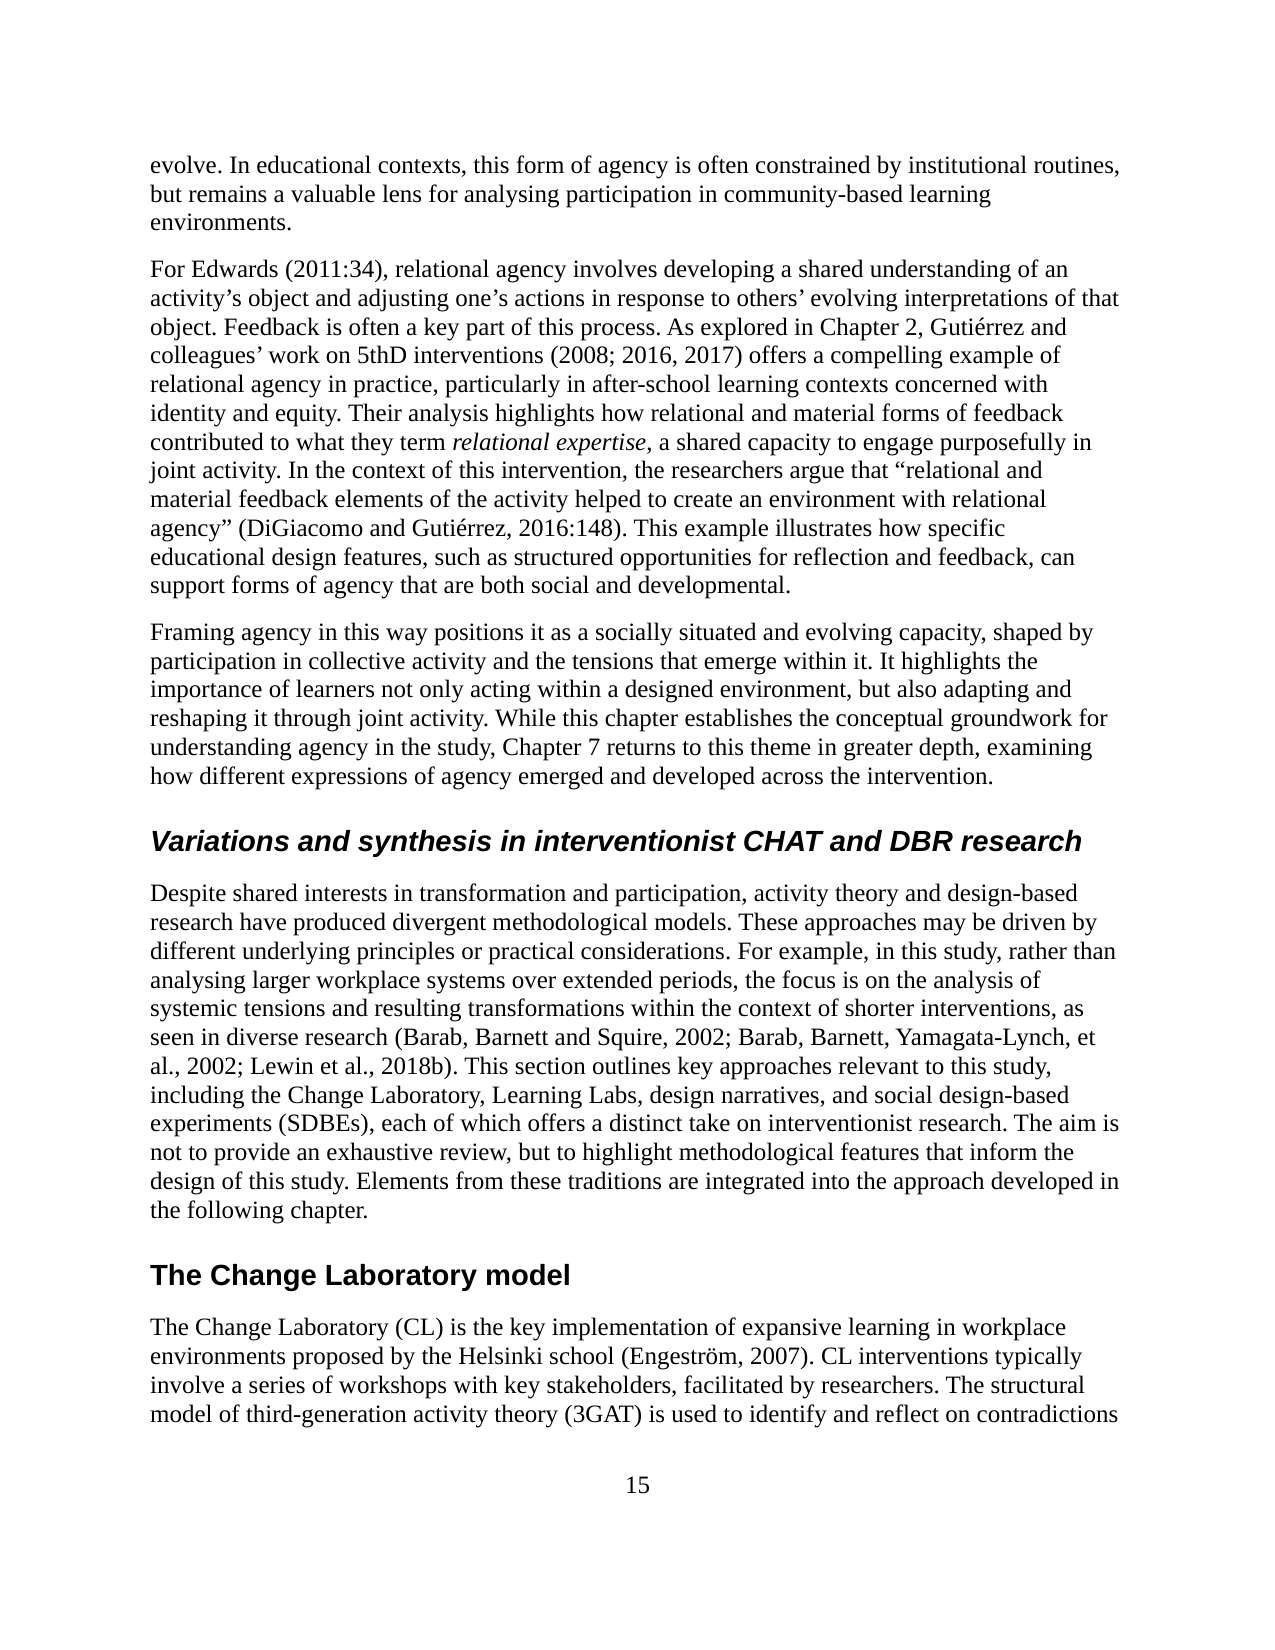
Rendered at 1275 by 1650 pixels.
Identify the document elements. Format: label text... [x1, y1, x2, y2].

text The Change Laboratory (CL) is the key implementation of expansive learning in workplace environments proposed by the Helsinki school (Engeström, 2007). CL interventions typically involve a series of workshops with key stakeholders, facilitated by researchers. The structural model of third-generation activity theory (3GAT) is used to identify and reflect on contradictions [150, 1312, 1125, 1427]
text For Edwards (2011:34), relational agency involves developing a shared understanding of an activity’s object and adjusting one’s actions in response to others’ evolving interpretations of that object. Feedback is often a key part of this process. As explored in Chapter 2, Gutiérrez and colleagues’ work on 5thD interventions (2008; 2016, 2017) offers a compelling example of relational agency in practice, particularly in after-school learning contexts concerned with identity and equity. Their analysis highlights how relational and material forms of feedback contributed to what they term relational expertise, a shared capacity to engage purposefully in joint activity. In the context of this intervention, the researchers argue that “relational and material feedback elements of the activity helped to create an environment with relational agency” (DiGiacomo and Gutiérrez, 2016:148). This example illustrates how specific educational design features, such as structured opportunities for reflection and feedback, can support forms of agency that are both social and developmental. [150, 254, 1125, 599]
text evolve. In educational contexts, this form of agency is often constrained by institutional routines, but remains a valuable lens for analysing participation in community-based learning environments. [150, 150, 1125, 236]
subtitle The Change Laboratory model [150, 1257, 1125, 1291]
text Framing agency in this way positions it as a socially situated and evolving capacity, shaped by participation in collective activity and the tensions that emerge within it. It highlights the importance of learners not only acting within a designed environment, but also adapting and reshaping it through joint activity. While this chapter establishes the conceptual groundwork for understanding agency in the study, Chapter 7 returns to this theme in greater depth, examining how different expressions of agency emerged and developed across the intervention. [150, 617, 1125, 789]
text Despite shared interests in transformation and participation, activity theory and design-based research have produced divergent methodological models. These approaches may be driven by different underlying principles or practical considerations. For example, in this study, rather than analysing larger workplace systems over extended periods, the focus is on the analysis of systemic tensions and resulting transformations within the context of shorter interventions, as seen in diverse research (Barab, Barnett and Squire, 2002; Barab, Barnett, Yamagata-Lynch, et al., 2002; Lewin et al., 2018b). This section outlines key approaches relevant to this study, including the Change Laboratory, Learning Labs, design narratives, and social design-based experiments (SDBEs), each of which offers a distinct take on interventionist research. The aim is not to provide an exhaustive review, but to highlight methodological features that inform the design of this study. Elements from these traditions are integrated into the approach developed in the following chapter. [150, 878, 1125, 1223]
subtitle Variations and synthesis in interventionist CHAT and DBR research [150, 823, 1125, 857]
